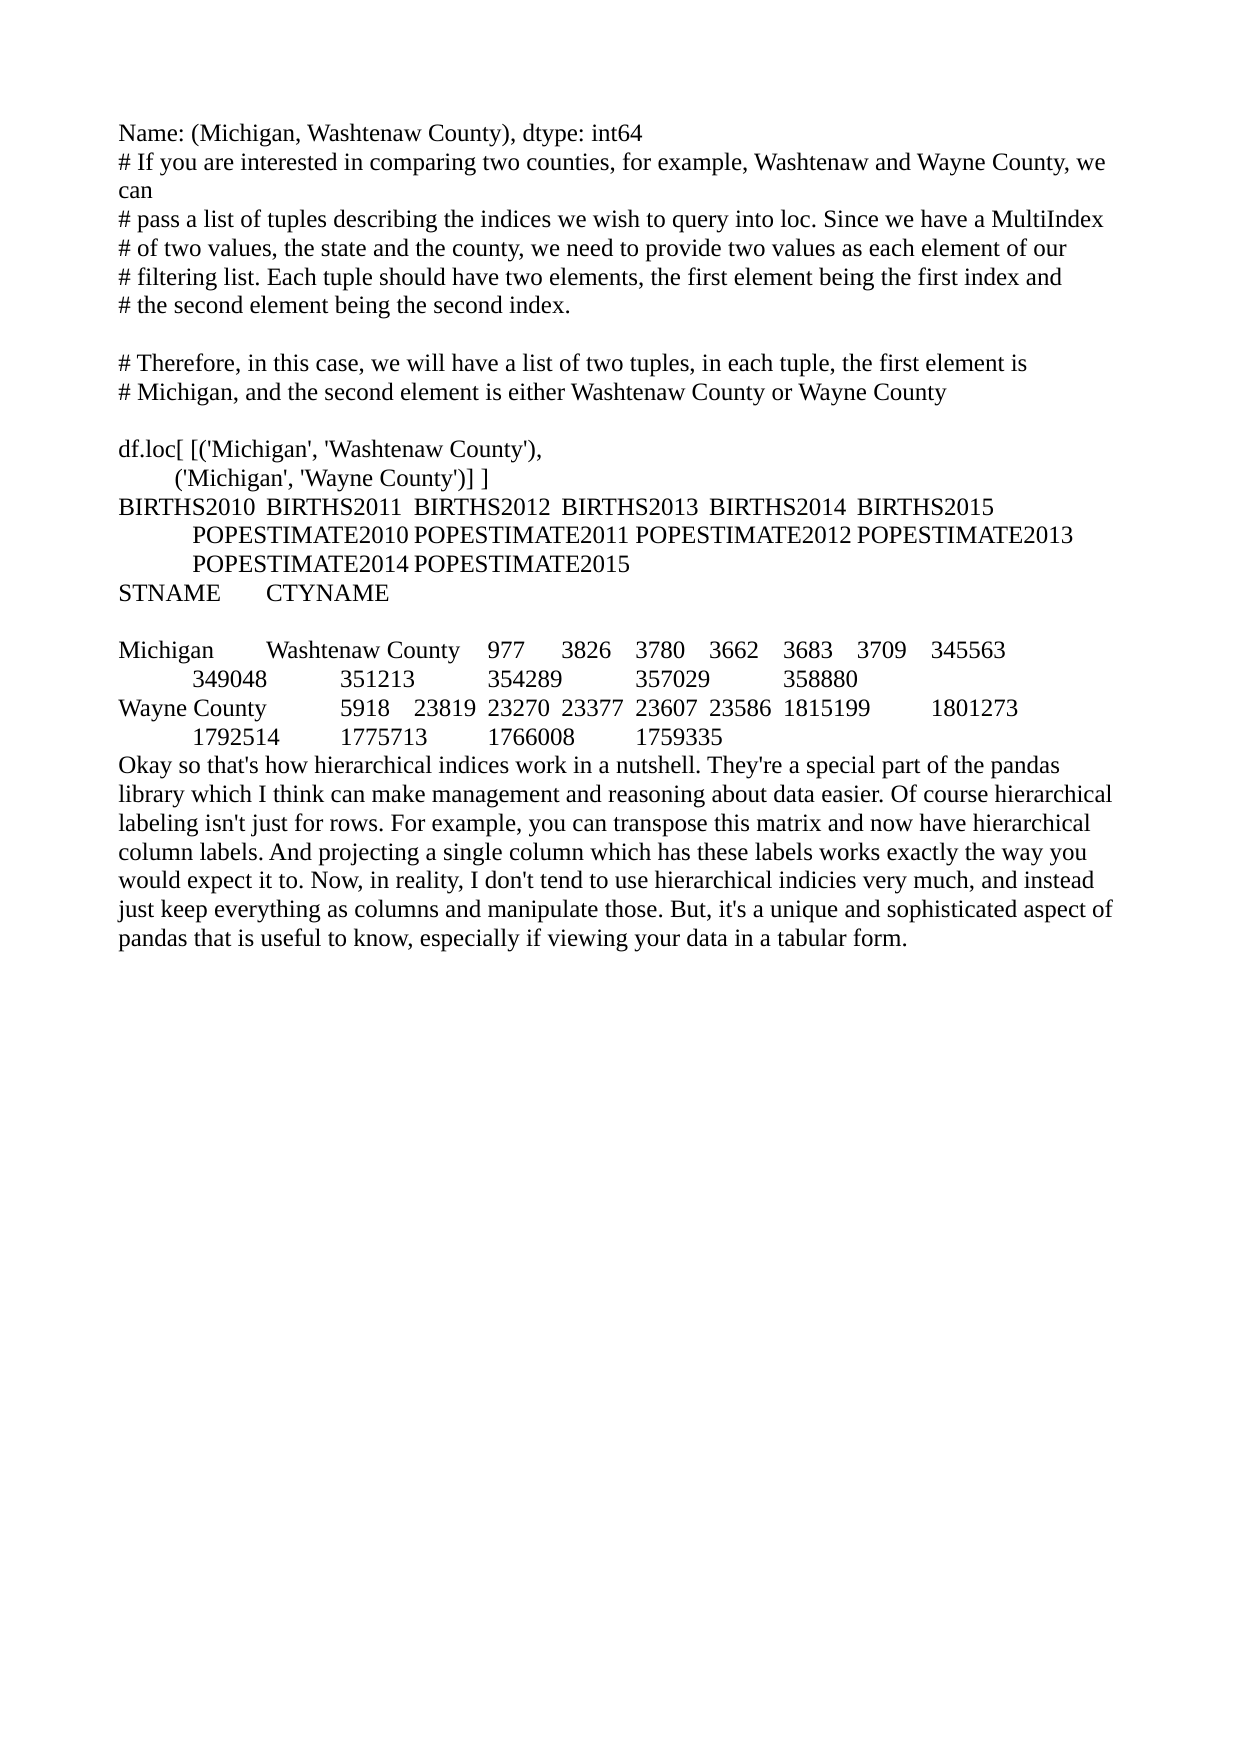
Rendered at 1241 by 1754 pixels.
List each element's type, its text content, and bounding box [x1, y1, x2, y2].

text # filtering list. Each tuple should have two elements, the first element being the first index and [118, 262, 1122, 291]
text STNAME CTYNAME [118, 578, 1122, 636]
text ​ [118, 406, 1122, 434]
text Michigan Washtenaw County 977 3826 3780 3662 3683 3709 345563 349048 351213 354289 357029 358880 [118, 636, 1122, 693]
text ('Michigan', 'Wayne County')] ] [118, 463, 1122, 492]
text # pass a list of tuples describing the indices we wish to query into loc. Since we have a MultiIndex [118, 204, 1122, 233]
text # the second element being the second index. [118, 291, 1122, 319]
text # Michigan, and the second element is either Washtenaw County or Wayne County [118, 377, 1122, 406]
text Okay so that's how hierarchical indices work in a nutshell. They're a special part of the pandas library which I think can make management and reasoning about data easier. Of course hierarchical labeling isn't just for rows. For example, you can transpose this matrix and now have hierarchical column labels. And projecting a single column which has these labels works exactly the way you would expect it to. Now, in reality, I don't tend to use hierarchical indicies very much, and instead just keep everything as columns and manipulate those. But, it's a unique and sophisticated aspect of pandas that is useful to know, especially if viewing your data in a tabular form. [118, 751, 1122, 952]
text # If you are interested in comparing two counties, for example, Washtenaw and Wayne County, we can [118, 147, 1122, 204]
text Name: (Michigan, Washtenaw County), dtype: int64 [118, 118, 1122, 147]
text # of two values, the state and the county, we need to provide two values as each element of our [118, 233, 1122, 262]
text # Therefore, in this case, we will have a list of two tuples, in each tuple, the first element is [118, 348, 1122, 377]
text ​ [118, 319, 1122, 348]
text Wayne County 5918 23819 23270 23377 23607 23586 1815199 1801273 1792514 1775713 1766008 1759335 [118, 693, 1122, 751]
text df.loc[ [('Michigan', 'Washtenaw County'), [118, 434, 1122, 463]
text BIRTHS2010 BIRTHS2011 BIRTHS2012 BIRTHS2013 BIRTHS2014 BIRTHS2015 POPESTIMATE2010 POPESTIMATE2011 POPESTIMATE2012 POPESTIMATE2013 POPESTIMATE2014 POPESTIMATE2015 [118, 492, 1122, 578]
